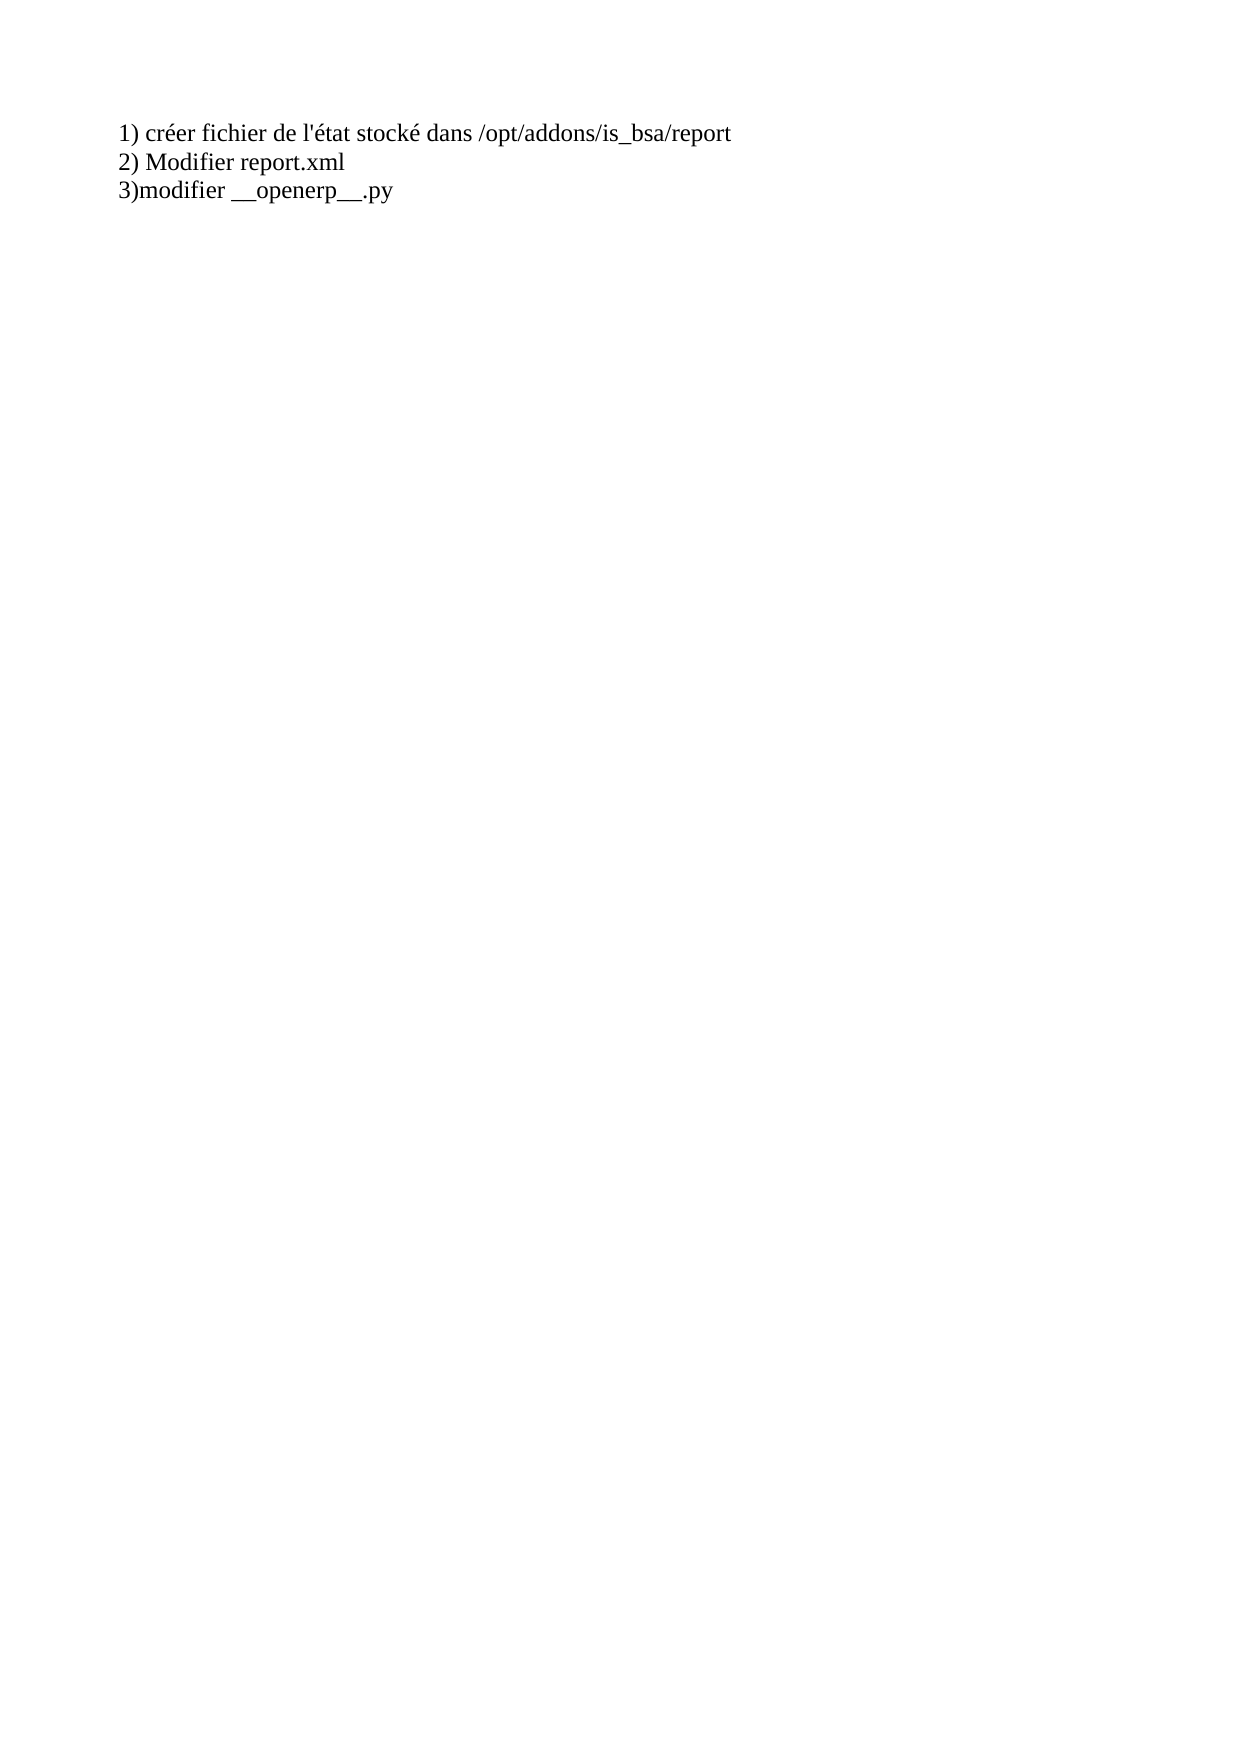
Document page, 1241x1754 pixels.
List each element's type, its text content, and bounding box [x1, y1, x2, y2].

text 1) créer fichier de l'état stocké dans /opt/addons/is_bsa/report [118, 118, 1122, 147]
text 2) Modifier report.xml [118, 147, 1122, 176]
text 3)modifier __openerp__.py [118, 176, 1122, 204]
